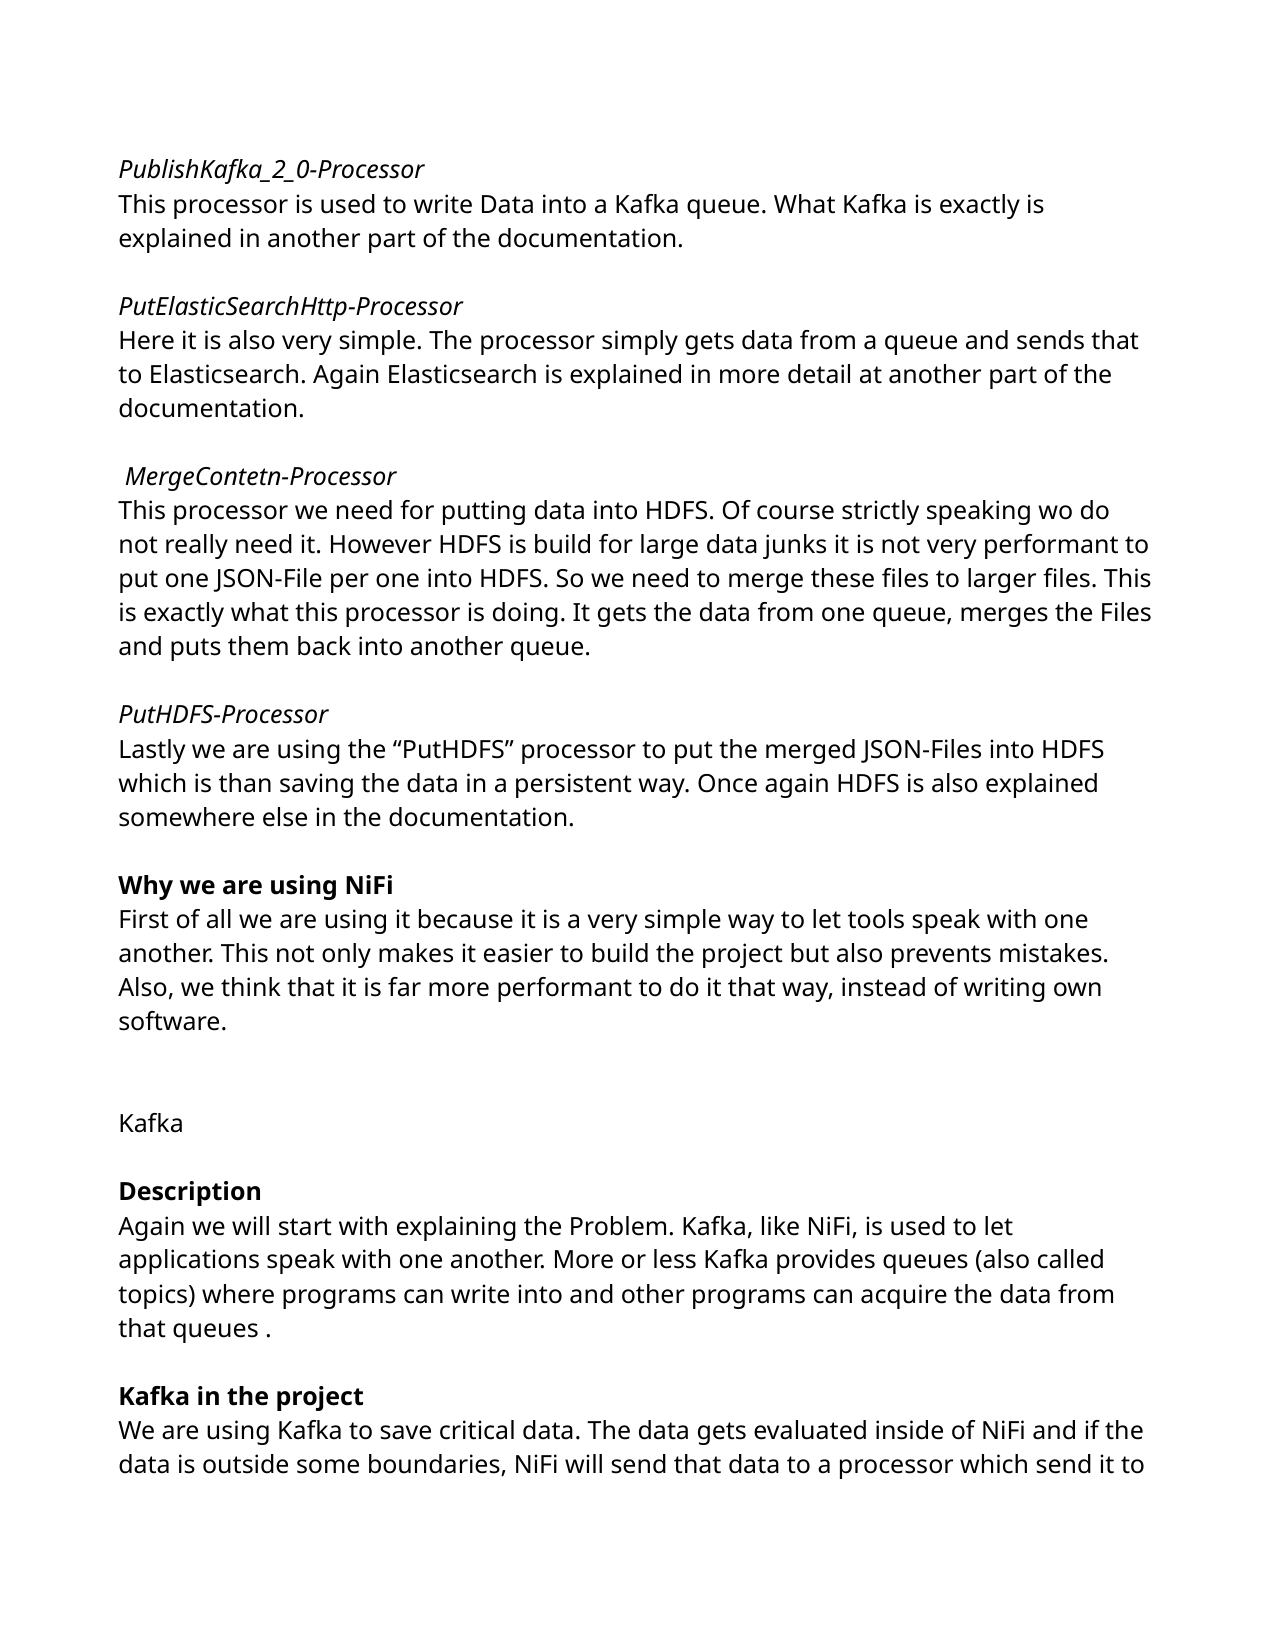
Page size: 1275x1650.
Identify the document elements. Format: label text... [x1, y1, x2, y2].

text Why we are using NiFi [118, 867, 1157, 902]
text Lastly we are using the “PutHDFS” processor to put the merged JSON-Files into HDFS which is than saving the data in a persistent way. Once again HDFS is also explained somewhere else in the documentation. [118, 731, 1157, 833]
text Again we will start with explaining the Problem. Kafka, like NiFi, is used to let applications speak with one another. More or less Kafka provides queues (also called topics) where programs can write into and other programs can acquire the data from that queues . [118, 1208, 1157, 1344]
text Kafka in the project [118, 1378, 1157, 1412]
text First of all we are using it because it is a very simple way to let tools speak with one another. This not only makes it easier to build the project but also prevents mistakes. Also, we think that it is far more performant to do it that way, instead of writing own software. [118, 902, 1157, 1038]
text MergeContetn-Processor [118, 459, 1157, 493]
text Kafka [118, 1106, 1157, 1140]
text PutHDFS-Processor [118, 697, 1157, 731]
text This processor is used to write Data into a Kafka queue. What Kafka is exactly is explained in another part of the documentation. [118, 186, 1157, 254]
text This processor we need for putting data into HDFS. Of course strictly speaking wo do not really need it. However HDFS is build for large data junks it is not very performant to put one JSON-File per one into HDFS. So we need to merge these files to larger files. This is exactly what this processor is doing. It gets the data from one queue, merges the Files and puts them back into another queue. [118, 493, 1157, 663]
text PutElasticSearchHttp-Processor [118, 288, 1157, 322]
text Description [118, 1174, 1157, 1208]
text We are using Kafka to save critical data. The data gets evaluated inside of NiFi and if the data is outside some boundaries, NiFi will send that data to a processor which send it to [118, 1412, 1157, 1481]
text Here it is also very simple. The processor simply gets data from a queue and sends that to Elasticsearch. Again Elasticsearch is explained in more detail at another part of the documentation. [118, 322, 1157, 425]
text PublishKafka_2_0-Processor [118, 152, 1157, 186]
